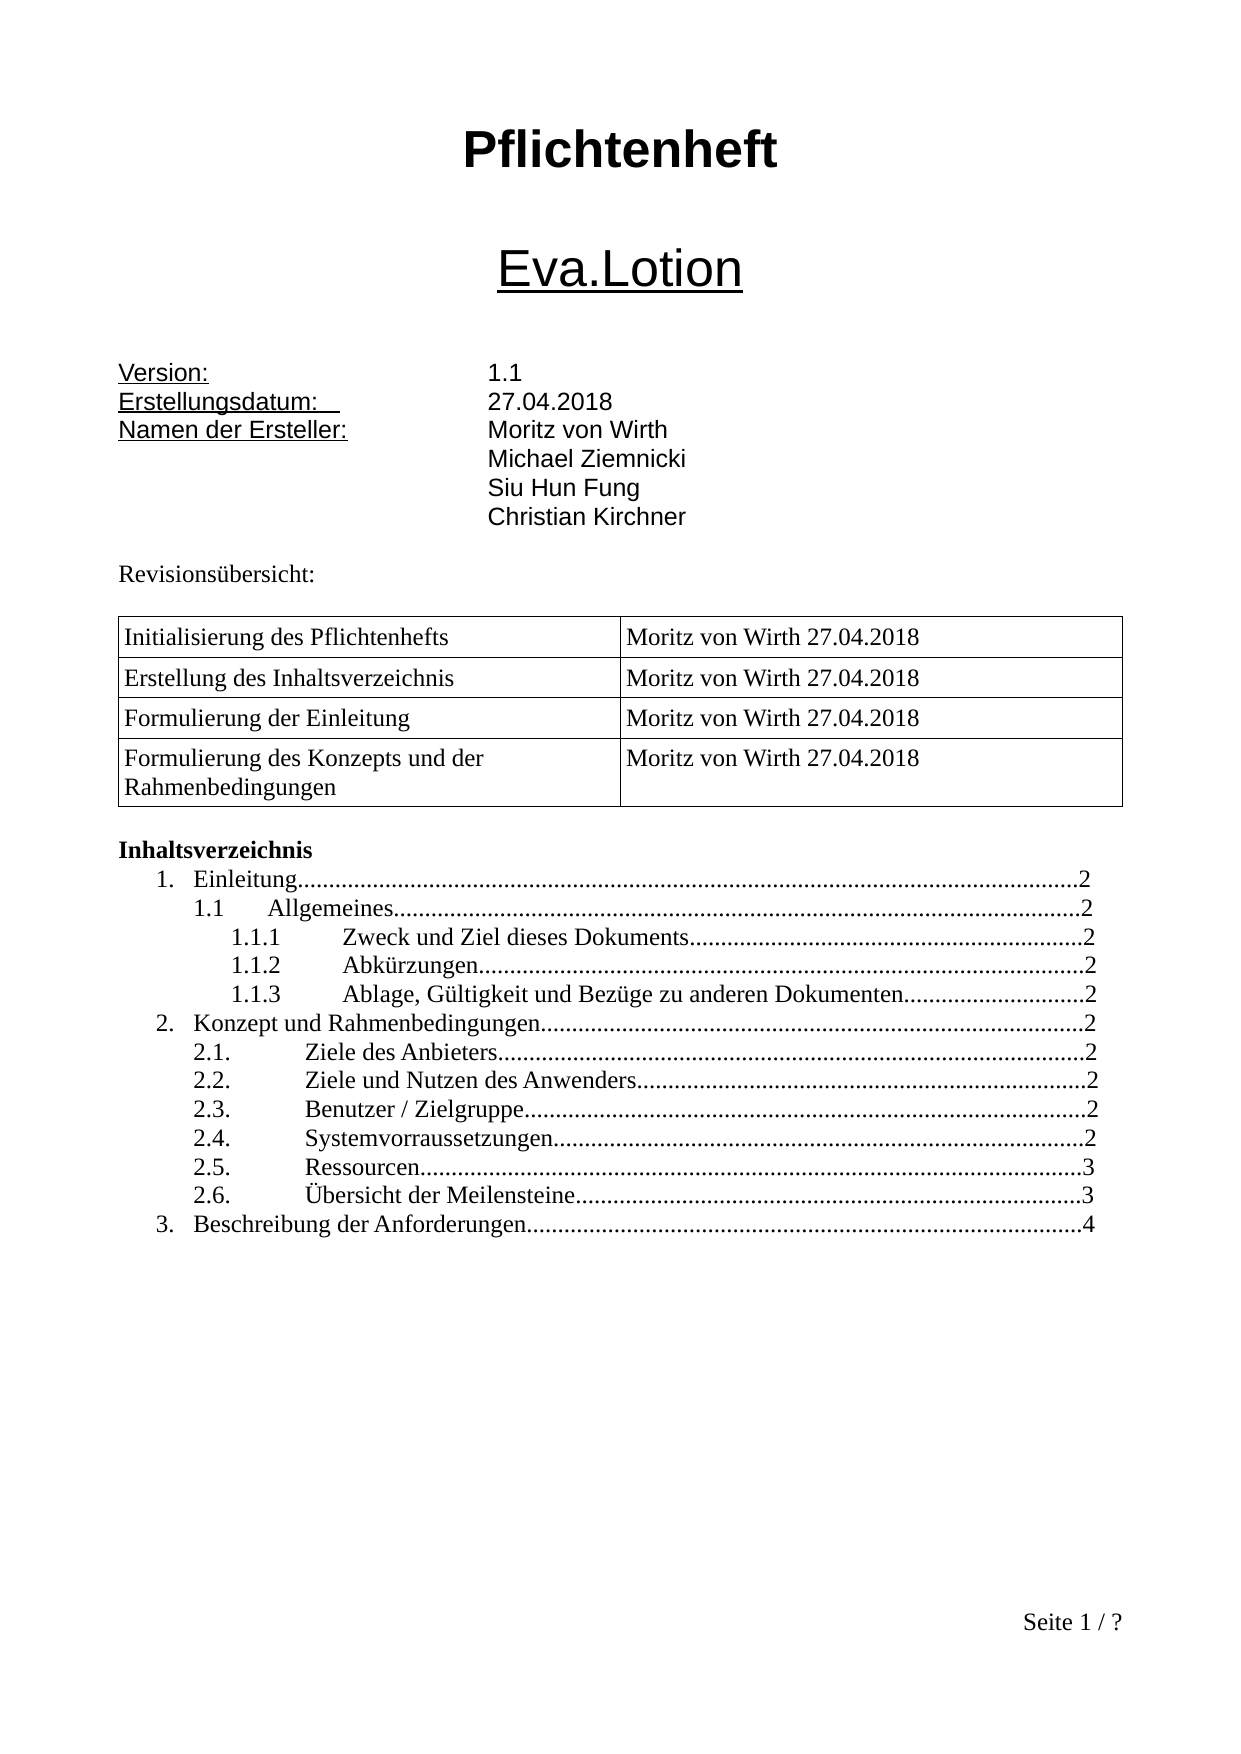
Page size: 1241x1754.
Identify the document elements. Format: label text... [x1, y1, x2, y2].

list Abkürzungen.................................................................................................2 [231, 950, 1122, 979]
list Ziele und Nutzen des Anwenders........................................................................2 [193, 1065, 1122, 1094]
text Christian Kirchner [118, 501, 1122, 530]
list Ablage, Gültigkeit und Bezüge zu anderen Dokumenten.............................2 [231, 979, 1122, 1008]
table_cell Moritz von Wirth 27.04.2018 [621, 739, 1122, 806]
list Ressourcen..........................................................................................................3 [193, 1152, 1122, 1180]
table_cell Erstellung des Inhaltsverzeichnis [119, 658, 620, 697]
text Revisionsübersicht: [118, 559, 1122, 588]
text Michael Ziemnicki [118, 444, 1122, 473]
text Pflichtenheft [118, 118, 1122, 178]
text Erstellungsdatum: 27.04.2018 [118, 386, 1122, 415]
table_cell Moritz von Wirth 27.04.2018 [621, 698, 1122, 737]
list Zweck und Ziel dieses Dokuments...............................................................2 [231, 922, 1122, 950]
list Einleitung.............................................................................................................................2 [156, 864, 1122, 893]
list Systemvorraussetzungen.....................................................................................2 [193, 1123, 1122, 1152]
table_cell Formulierung des Konzepts und der Rahmenbedingungen [119, 739, 620, 806]
list 1.1 Allgemeines..............................................................................................................2 [156, 893, 1122, 922]
list Konzept und Rahmenbedingungen.......................................................................................2 [156, 1008, 1122, 1037]
table_cell Moritz von Wirth 27.04.2018 [621, 658, 1122, 697]
text Version: 1.1 [118, 358, 1122, 386]
table_header Moritz von Wirth 27.04.2018 [621, 617, 1122, 657]
list Übersicht der Meilensteine.................................................................................3 [193, 1180, 1122, 1209]
list Ziele des Anbieters..............................................................................................2 [193, 1037, 1122, 1065]
table_header Initialisierung des Pflichtenhefts [119, 617, 620, 657]
text Namen der Ersteller: Moritz von Wirth [118, 415, 1122, 444]
text Eva.Lotion [118, 238, 1122, 298]
text Siu Hun Fung [118, 473, 1122, 501]
text Inhaltsverzeichnis [118, 835, 1122, 864]
list Beschreibung der Anforderungen.........................................................................................4 [156, 1209, 1122, 1238]
table_cell Formulierung der Einleitung [119, 698, 620, 737]
list Benutzer / Zielgruppe..........................................................................................2 [193, 1094, 1122, 1123]
